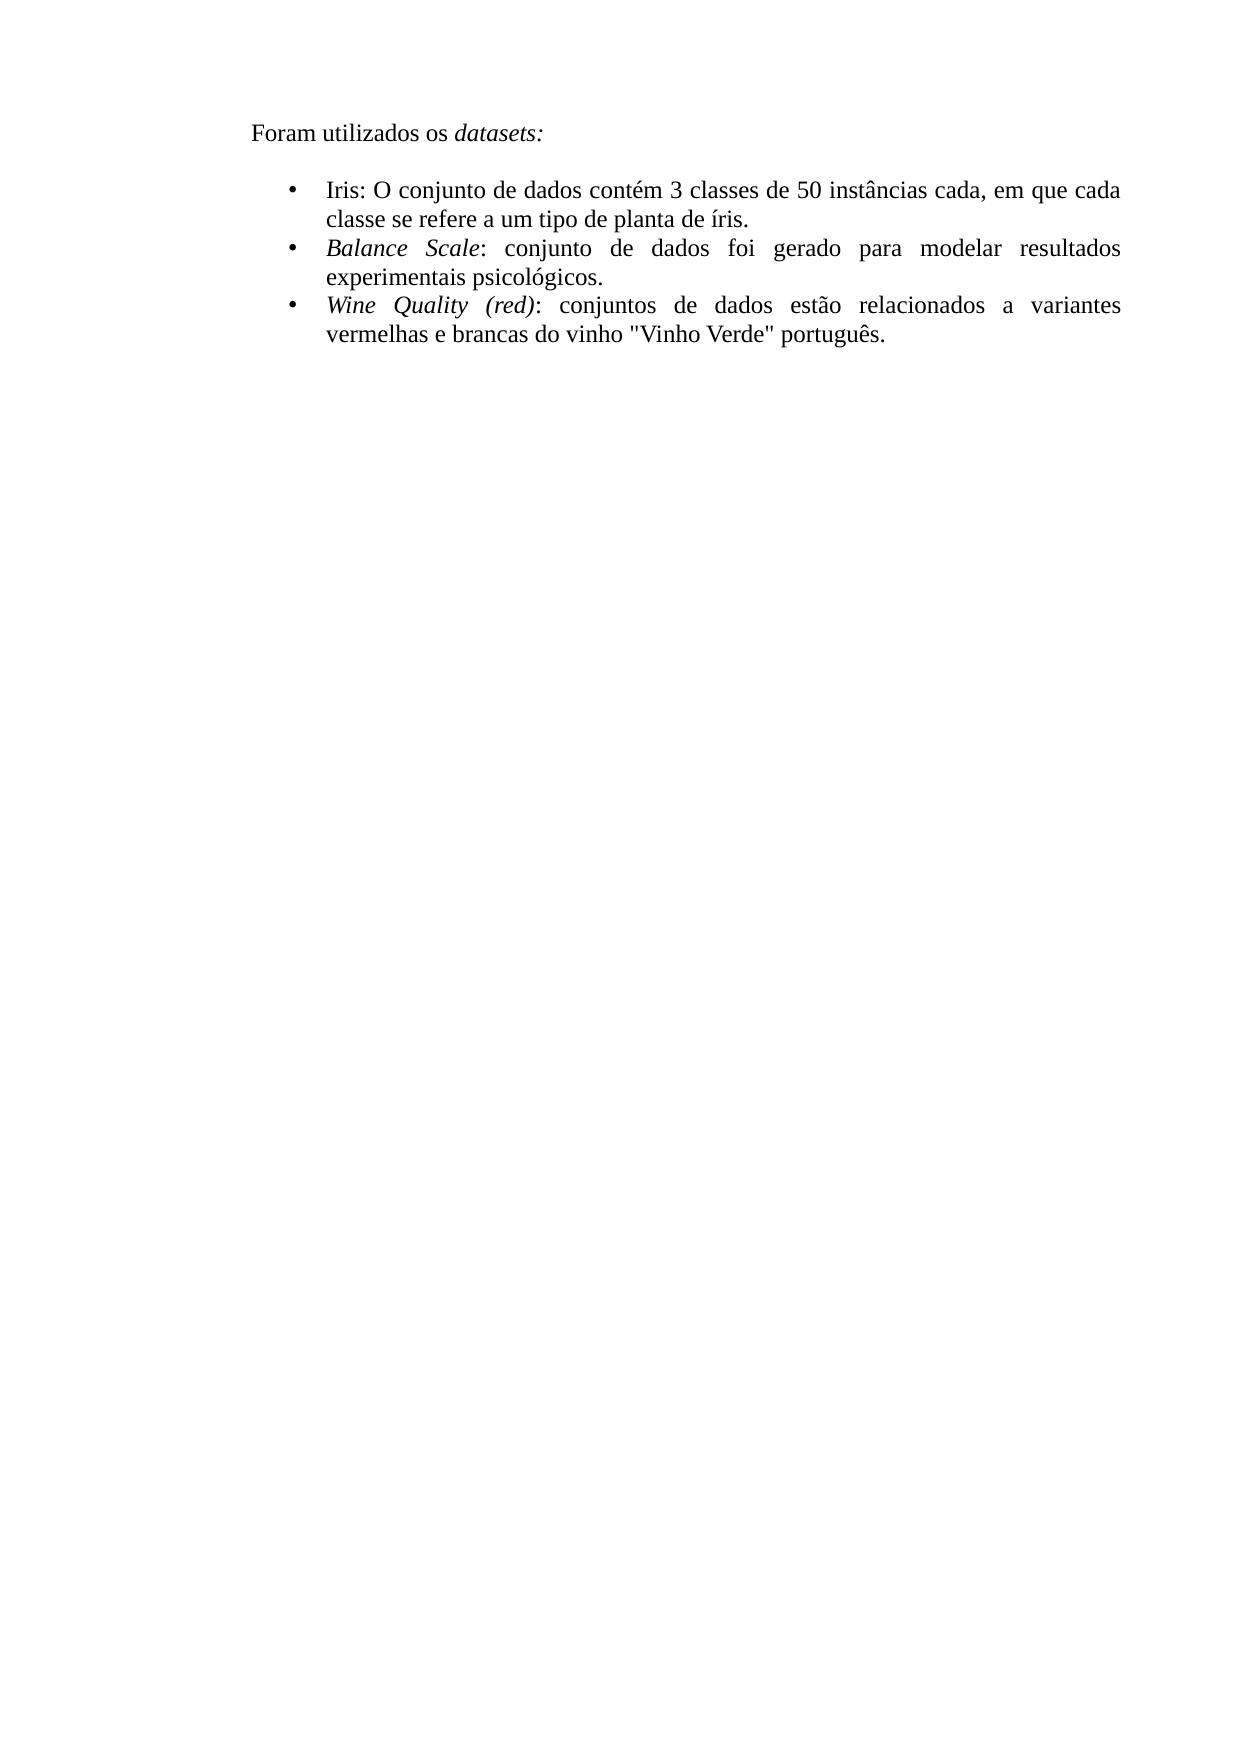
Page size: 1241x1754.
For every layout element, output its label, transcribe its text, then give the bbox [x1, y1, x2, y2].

text Foram utilizados os datasets: [177, 118, 1063, 147]
list Wine Quality (red): conjuntos de dados estão relacionados a variantes vermelhas e brancas do vinho "Vinho Verde" português. [288, 291, 1122, 348]
list Iris: O conjunto de dados contém 3 classes de 50 instâncias cada, em que cada classe se refere a um tipo de planta de íris. [288, 176, 1122, 233]
list Balance Scale: conjunto de dados foi gerado para modelar resultados experimentais psicológicos. [288, 233, 1122, 291]
